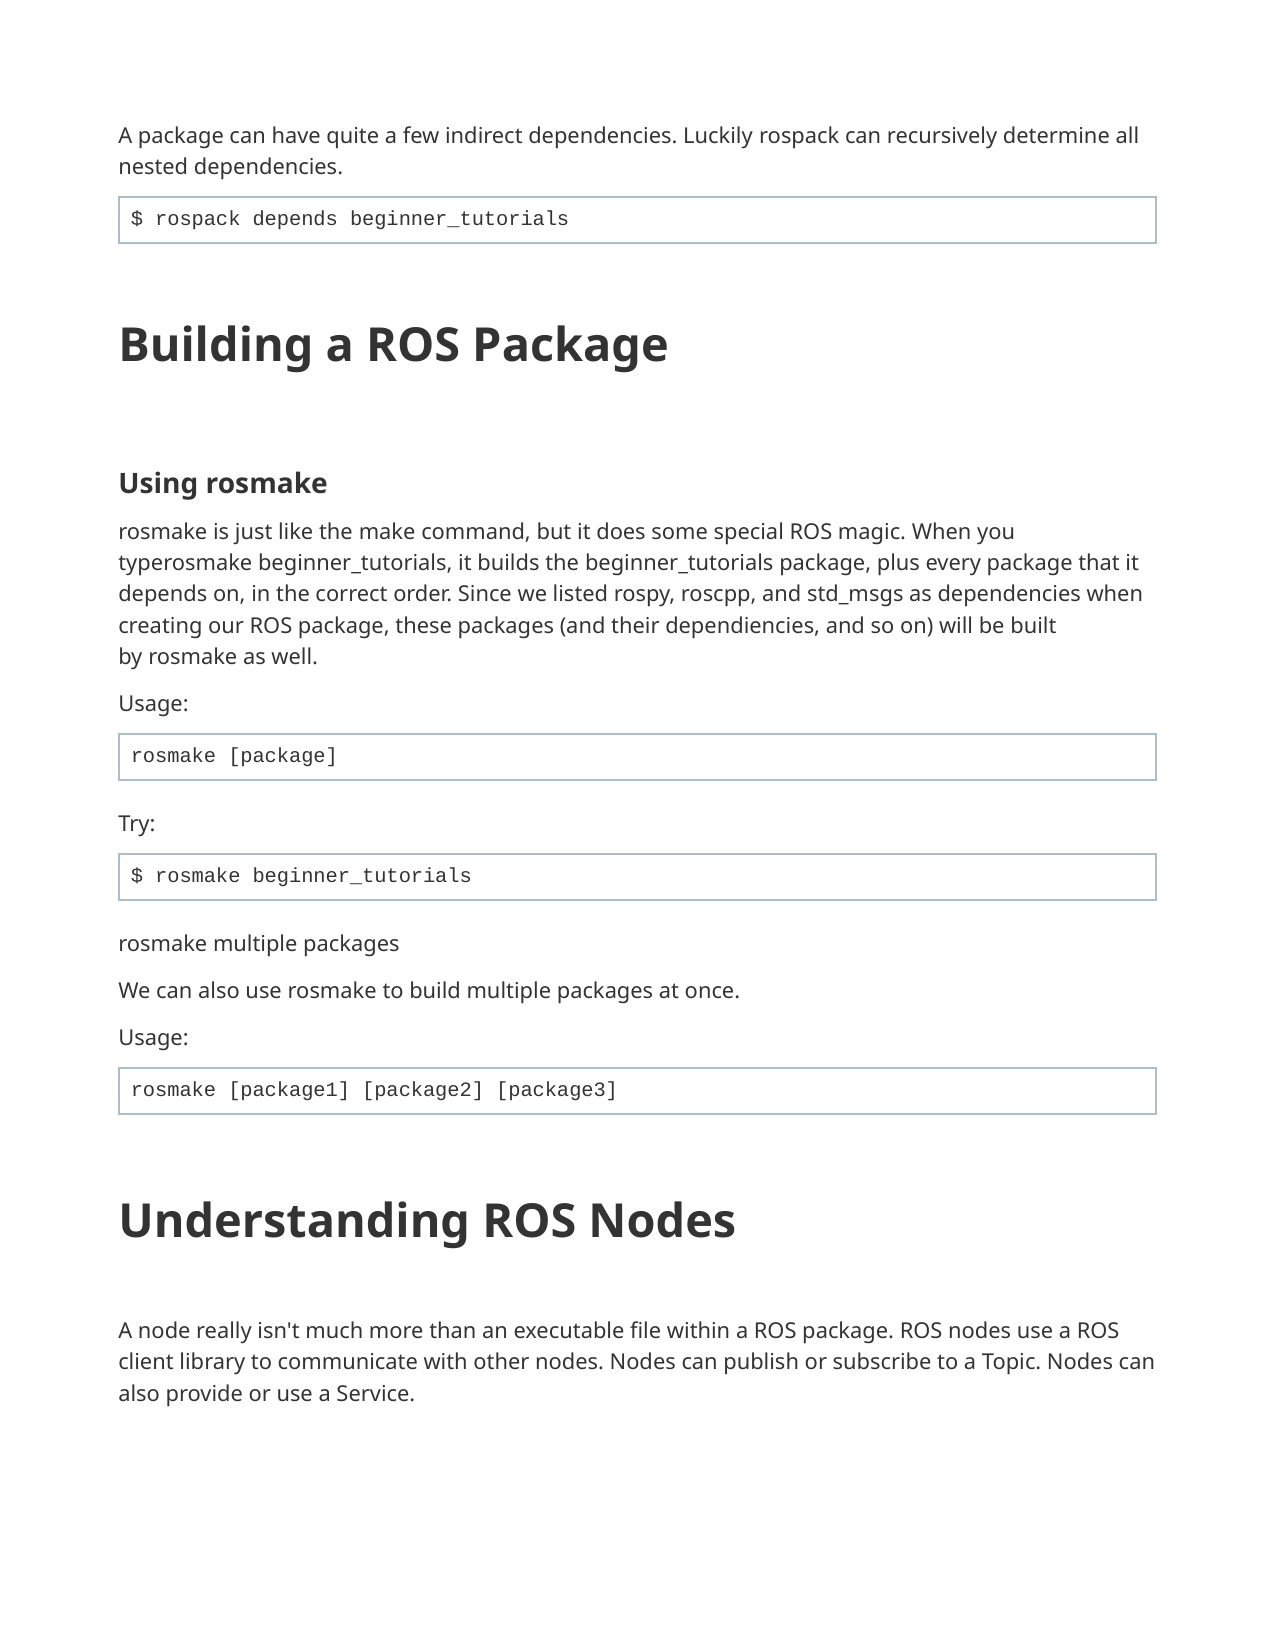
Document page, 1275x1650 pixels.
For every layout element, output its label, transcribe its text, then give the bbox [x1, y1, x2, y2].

text Building a ROS Package [118, 269, 1157, 375]
text Usage: [118, 686, 1157, 718]
subtitle Using rosmake [118, 464, 1157, 502]
text $ rospack depends beginner_tutorials [120, 198, 1155, 242]
text We can also use rosmake to build multiple packages at once. [118, 973, 1157, 1005]
text rosmake is just like the make command, but it does some special ROS magic. When you typerosmake beginner_tutorials, it builds the beginner_tutorials package, plus every package that it depends on, in the correct order. Since we listed rospy, roscpp, and std_msgs as dependencies when creating our ROS package, these packages (and their dependiencies, and so on) will be built by rosmake as well. [118, 514, 1157, 671]
subtitle Understanding ROS Nodes [118, 1187, 1157, 1251]
text Usage: [118, 1020, 1157, 1052]
text Try: [118, 806, 1157, 838]
text A node really isn't much more than an executable file within a ROS package. ROS nodes use a ROS client library to communicate with other nodes. Nodes can publish or subscribe to a Topic. Nodes can also provide or use a Service. [118, 1314, 1157, 1407]
text A package can have quite a few indirect dependencies. Luckily rospack can recursively determine all nested dependencies. [118, 118, 1157, 181]
subtitle rosmake multiple packages [118, 927, 1157, 958]
text rosmake [package] [120, 735, 1155, 779]
text $ rosmake beginner_tutorials [120, 855, 1155, 899]
text rosmake [package1] [package2] [package3] [120, 1069, 1155, 1113]
